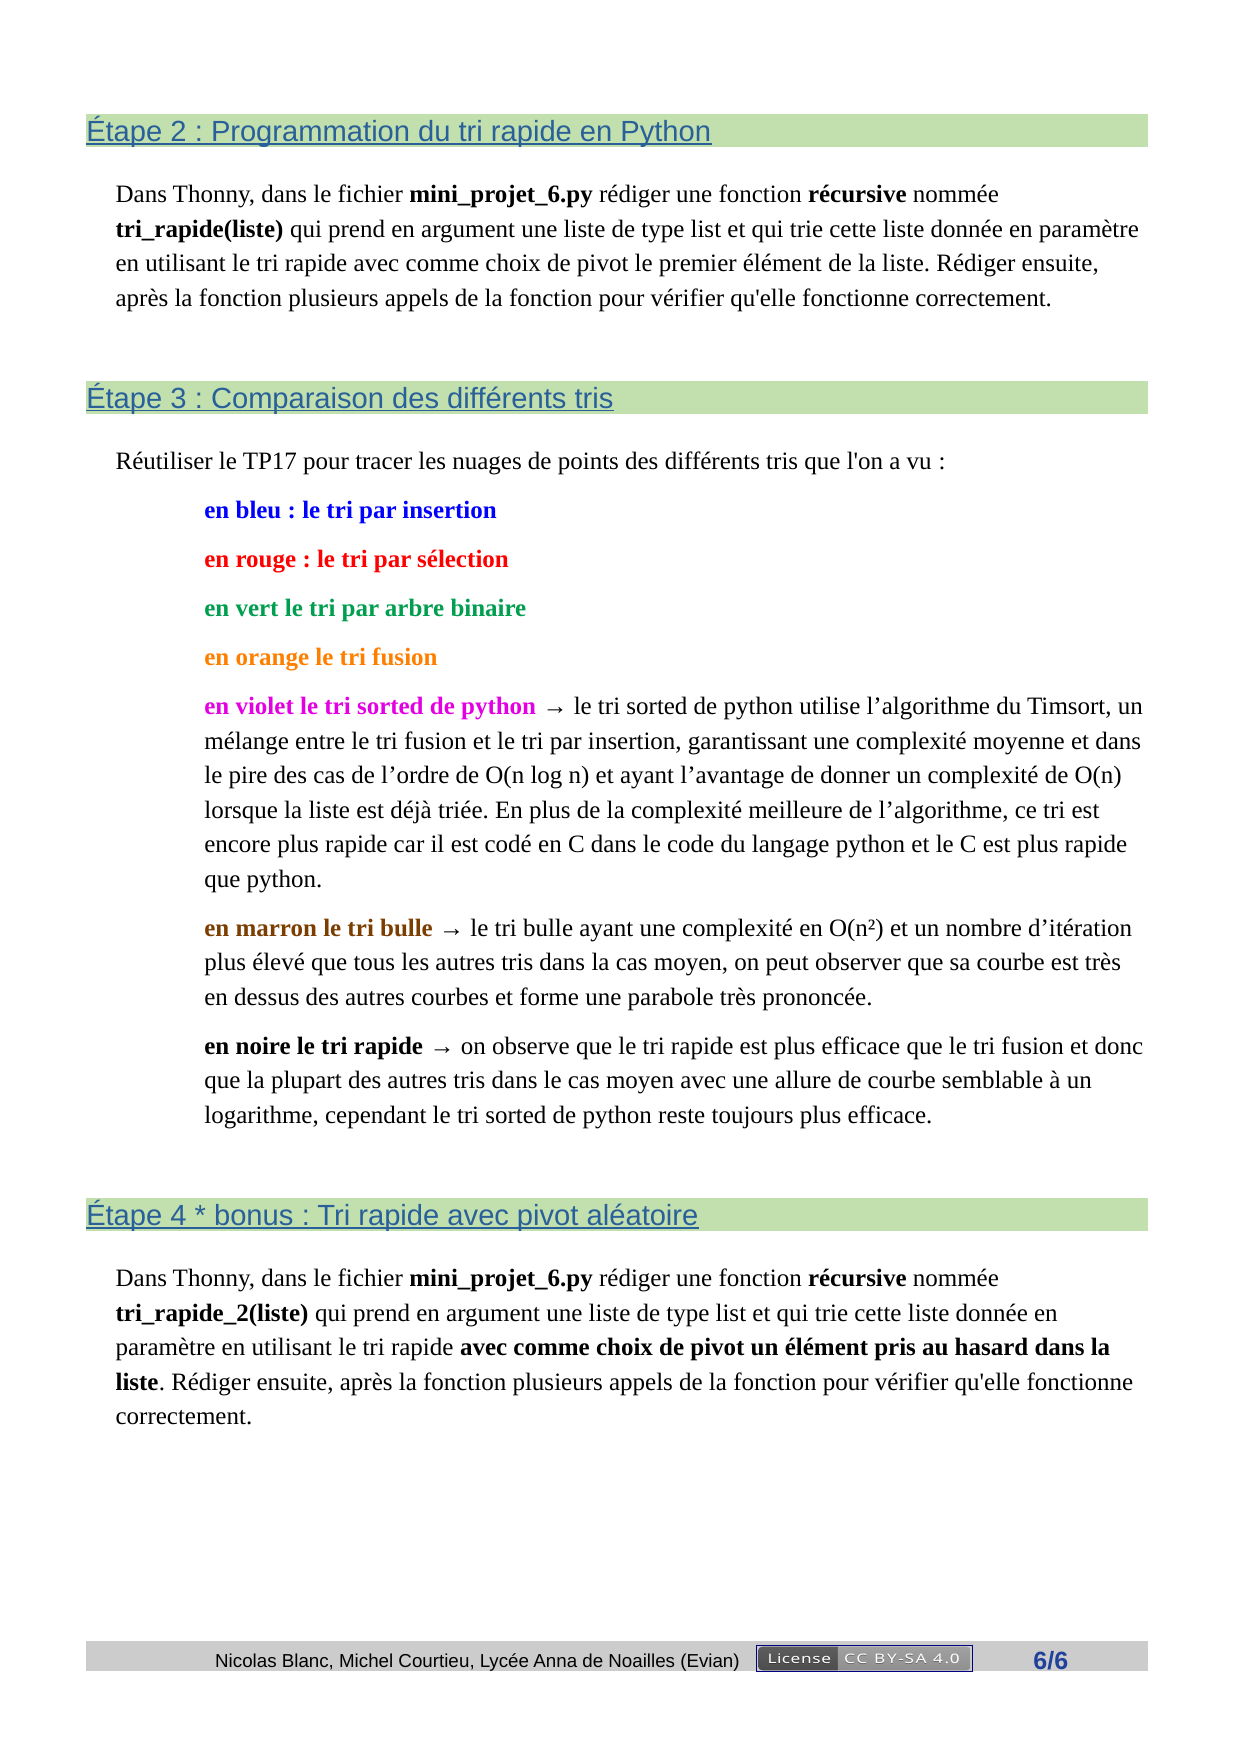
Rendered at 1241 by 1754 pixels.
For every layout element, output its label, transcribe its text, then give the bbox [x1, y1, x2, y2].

text en vert le tri par arbre binaire [204, 593, 1148, 622]
text en orange le tri fusion [204, 642, 1148, 671]
text Réutiliser le TP17 pour tracer les nuages de points des différents tris que l'on a vu : [115, 446, 1148, 475]
text Étape 3 : Comparaison des différents tris [86, 381, 1148, 414]
text en marron le tri bulle → le tri bulle ayant une complexité en O(n²) et un nombre d’itération plus élevé que tous les autres tris dans la cas moyen, on peut observer que sa courbe est très en dessus des autres courbes et forme une parabole très prononcée. [204, 913, 1148, 1011]
text Dans Thonny, dans le fichier mini_projet_6.py rédiger une fonction récursive nommée tri_rapide_2(liste) qui prend en argument une liste de type list et qui trie cette liste donnée en paramètre en utilisant le tri rapide avec comme choix de pivot un élément pris au hasard dans la liste. Rédiger ensuite, après la fonction plusieurs appels de la fonction pour vérifier qu'elle fonctionne correctement. [115, 1263, 1148, 1430]
text Étape 2 : Programmation du tri rapide en Python [86, 114, 1148, 147]
text Étape 4 * bonus : Tri rapide avec pivot aléatoire [86, 1198, 1148, 1231]
text en rouge : le tri par sélection [204, 544, 1148, 573]
text en violet le tri sorted de python → le tri sorted de python utilise l’algorithme du Timsort, un mélange entre le tri fusion et le tri par insertion, garantissant une complexité moyenne et dans le pire des cas de l’ordre de O(n log n) et ayant l’avantage de donner un complexité de O(n) lorsque la liste est déjà triée. En plus de la complexité meilleure de l’algorithme, ce tri est encore plus rapide car il est codé en C dans le code du langage python et le C est plus rapide que python. [204, 691, 1148, 892]
text en bleu : le tri par insertion [204, 495, 1148, 524]
text Dans Thonny, dans le fichier mini_projet_6.py rédiger une fonction récursive nommée tri_rapide(liste) qui prend en argument une liste de type list et qui trie cette liste donnée en paramètre en utilisant le tri rapide avec comme choix de pivot le premier élément de la liste. Rédiger ensuite, après la fonction plusieurs appels de la fonction pour vérifier qu'elle fonctionne correctement. [115, 179, 1148, 311]
text en noire le tri rapide → on observe que le tri rapide est plus efficace que le tri fusion et donc que la plupart des autres tris dans le cas moyen avec une allure de courbe semblable à un logarithme, cependant le tri sorted de python reste toujours plus efficace. [204, 1031, 1148, 1128]
